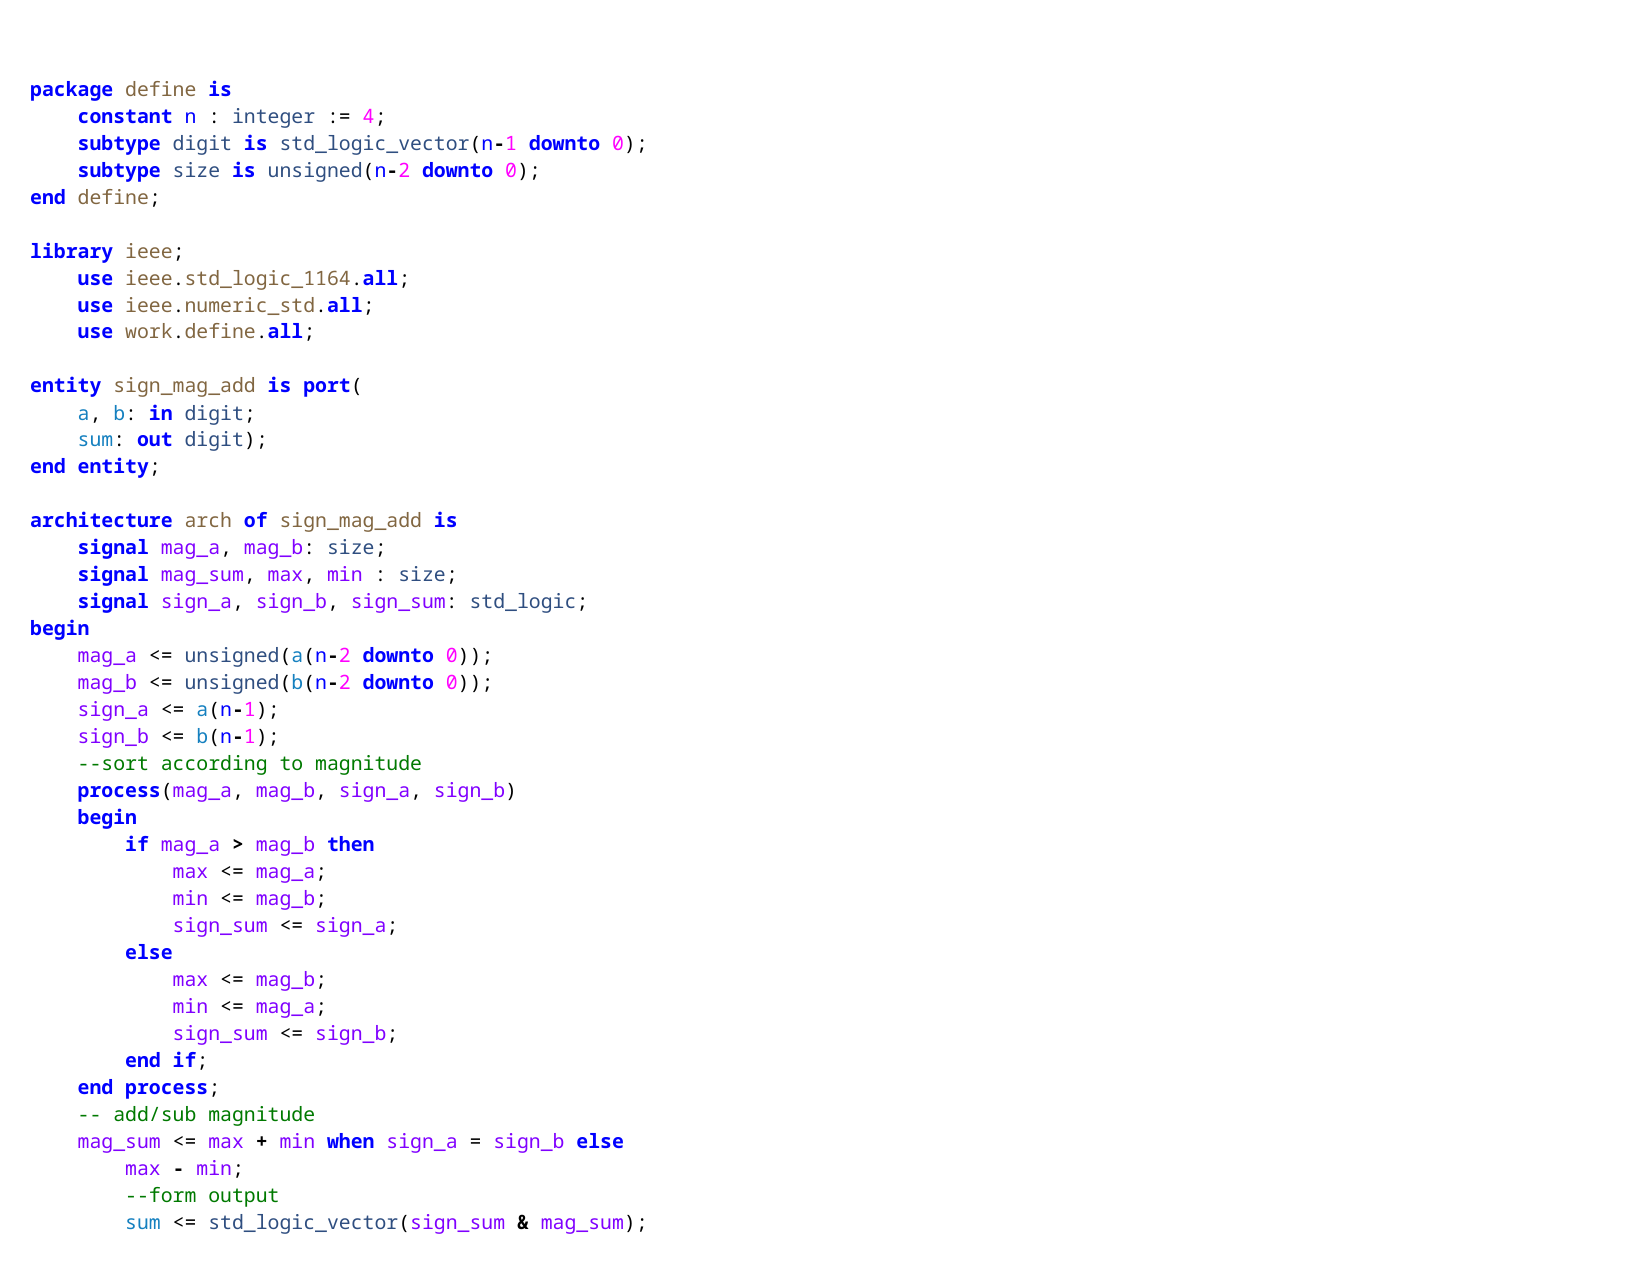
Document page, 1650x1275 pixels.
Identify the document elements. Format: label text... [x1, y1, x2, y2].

text begin [30, 803, 1620, 830]
text library ieee; [30, 237, 1620, 264]
text --sort according to magnitude [30, 749, 1620, 776]
text sum: out digit); [30, 426, 1620, 453]
text end process; [30, 1073, 1620, 1100]
text end define; [30, 183, 1620, 210]
text else [30, 938, 1620, 965]
text max <= mag_a; [30, 857, 1620, 884]
text entity sign_mag_add is port( [30, 372, 1620, 399]
text signal sign_a, sign_b, sign_sum: std_logic; [30, 588, 1620, 614]
text process(mag_a, mag_b, sign_a, sign_b) [30, 776, 1620, 803]
text subtype size is unsigned(n-2 downto 0); [30, 156, 1620, 183]
text min <= mag_b; [30, 884, 1620, 911]
text constant n : integer := 4; [30, 102, 1620, 129]
text if mag_a > mag_b then [30, 830, 1620, 857]
text use work.define.all; [30, 318, 1620, 345]
text subtype digit is std_logic_vector(n-1 downto 0); [30, 129, 1620, 156]
text min <= mag_a; [30, 992, 1620, 1019]
text mag_sum <= max + min when sign_a = sign_b else [30, 1127, 1620, 1154]
text sign_b <= b(n-1); [30, 722, 1620, 749]
text a, b: in digit; [30, 399, 1620, 426]
text max <= mag_b; [30, 965, 1620, 992]
text max - min; [30, 1154, 1620, 1181]
text --form output [30, 1181, 1620, 1208]
text mag_a <= unsigned(a(n-2 downto 0)); [30, 642, 1620, 668]
text -- add/sub magnitude [30, 1100, 1620, 1127]
text sign_sum <= sign_a; [30, 911, 1620, 938]
text use ieee.numeric_std.all; [30, 291, 1620, 318]
text use ieee.std_logic_1164.all; [30, 264, 1620, 291]
text end if; [30, 1046, 1620, 1073]
text mag_b <= unsigned(b(n-2 downto 0)); [30, 668, 1620, 696]
text sign_sum <= sign_b; [30, 1019, 1620, 1046]
text architecture arch of sign_mag_add is [30, 507, 1620, 534]
text package define is [30, 75, 1620, 102]
text end entity; [30, 453, 1620, 480]
text signal mag_a, mag_b: size; [30, 534, 1620, 561]
text sum <= std_logic_vector(sign_sum & mag_sum); [30, 1208, 1620, 1235]
text begin [30, 614, 1620, 642]
text sign_a <= a(n-1); [30, 696, 1620, 722]
text signal mag_sum, max, min : size; [30, 561, 1620, 588]
